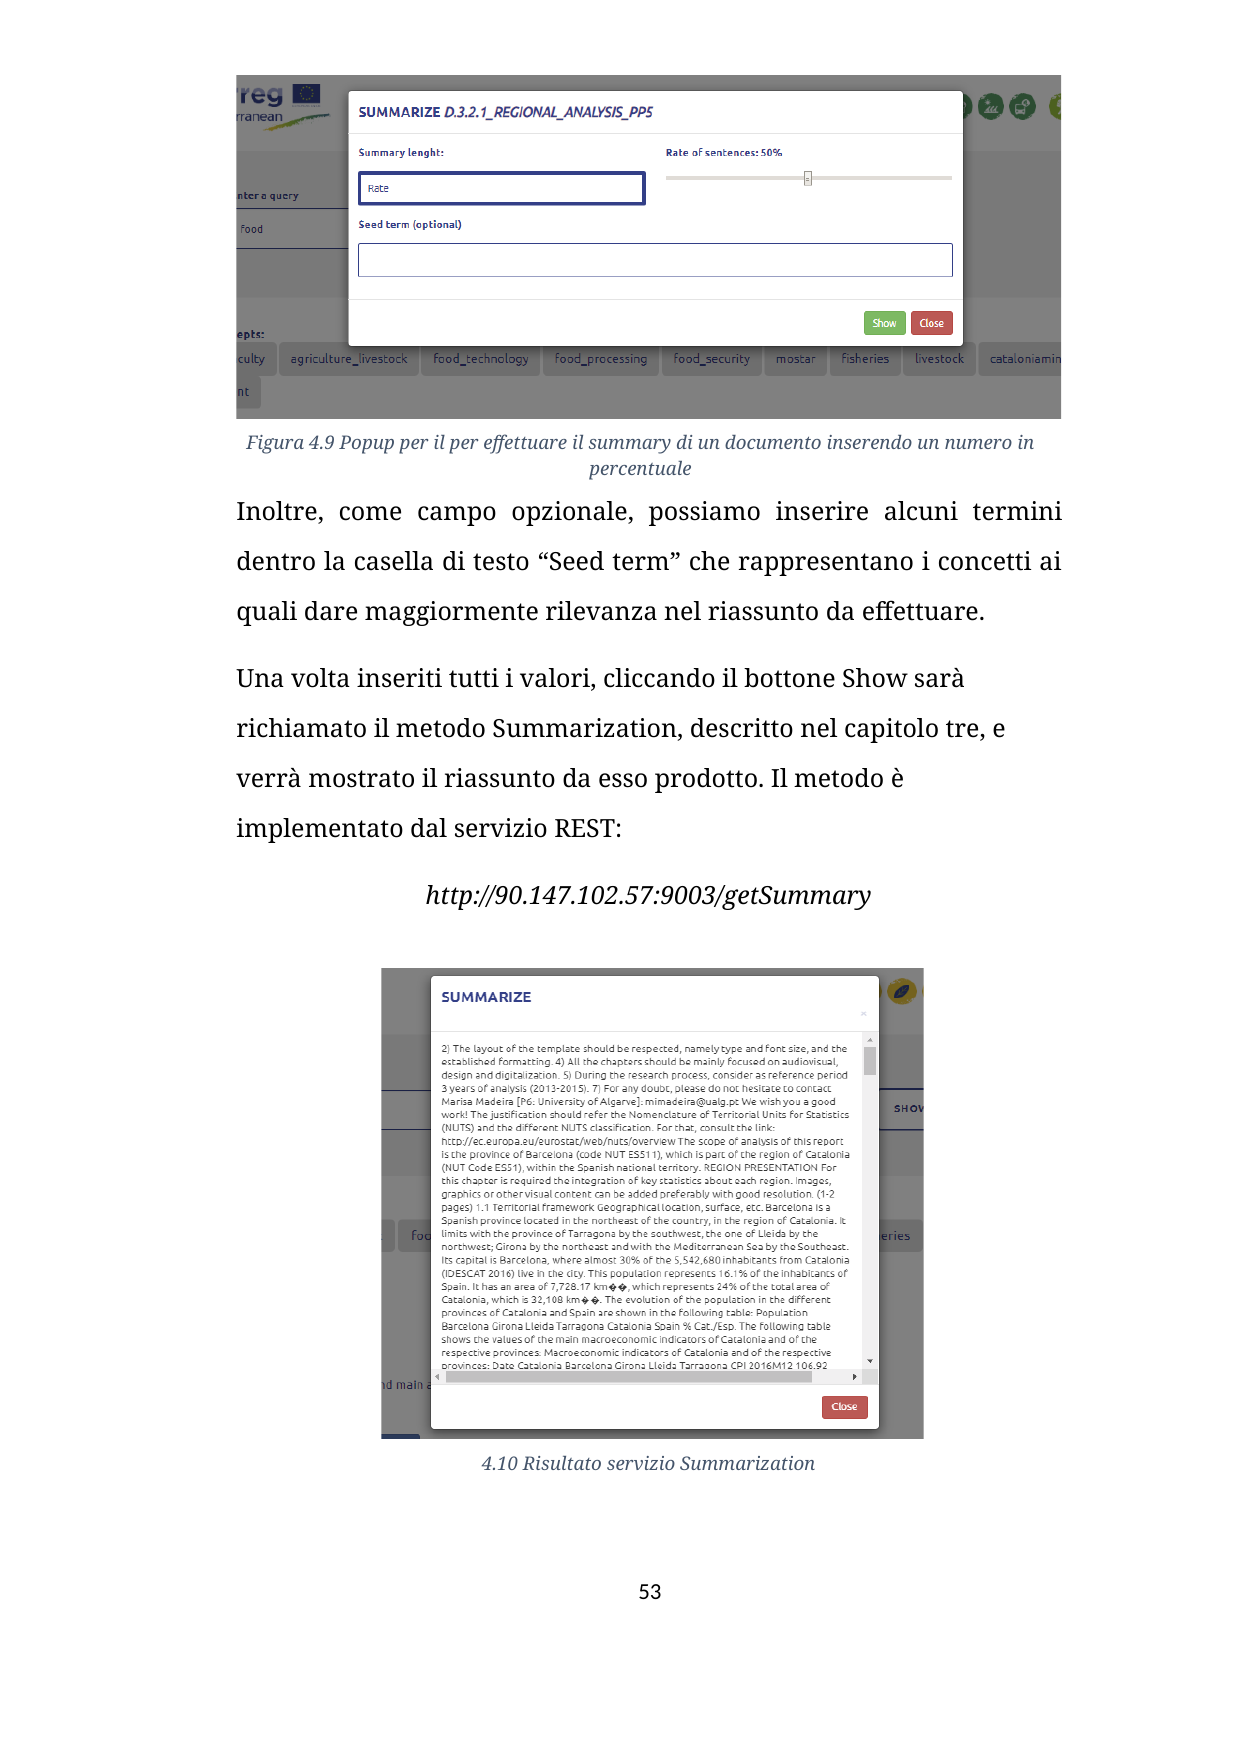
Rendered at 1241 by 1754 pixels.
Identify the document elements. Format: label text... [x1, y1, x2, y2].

text Figura 4.9 Popup per il per effettuare il summary di un documento inserendo un numero in percentuale [219, 430, 1063, 481]
text [236, 75, 1063, 430]
text http://90.147.102.57:9003/getSummary [236, 864, 1063, 914]
text 4.10 Risultato servizio Summarization [378, 1450, 921, 1476]
text Una volta inseriti tutti i valori, cliccando il bottone Show sarà richiamato il metodo Summarization, descritto nel capitolo tre, e verrà mostrato il riassunto da esso prodotto. Il metodo è implementato dal servizio REST: [236, 647, 1063, 847]
text Inoltre, come campo opzionale, possiamo inserire alcuni termini dentro la casella di testo “Seed term” che rappresentano i concetti ai quali dare maggiormente rilevanza nel riassunto da effettuare. [236, 481, 1063, 631]
